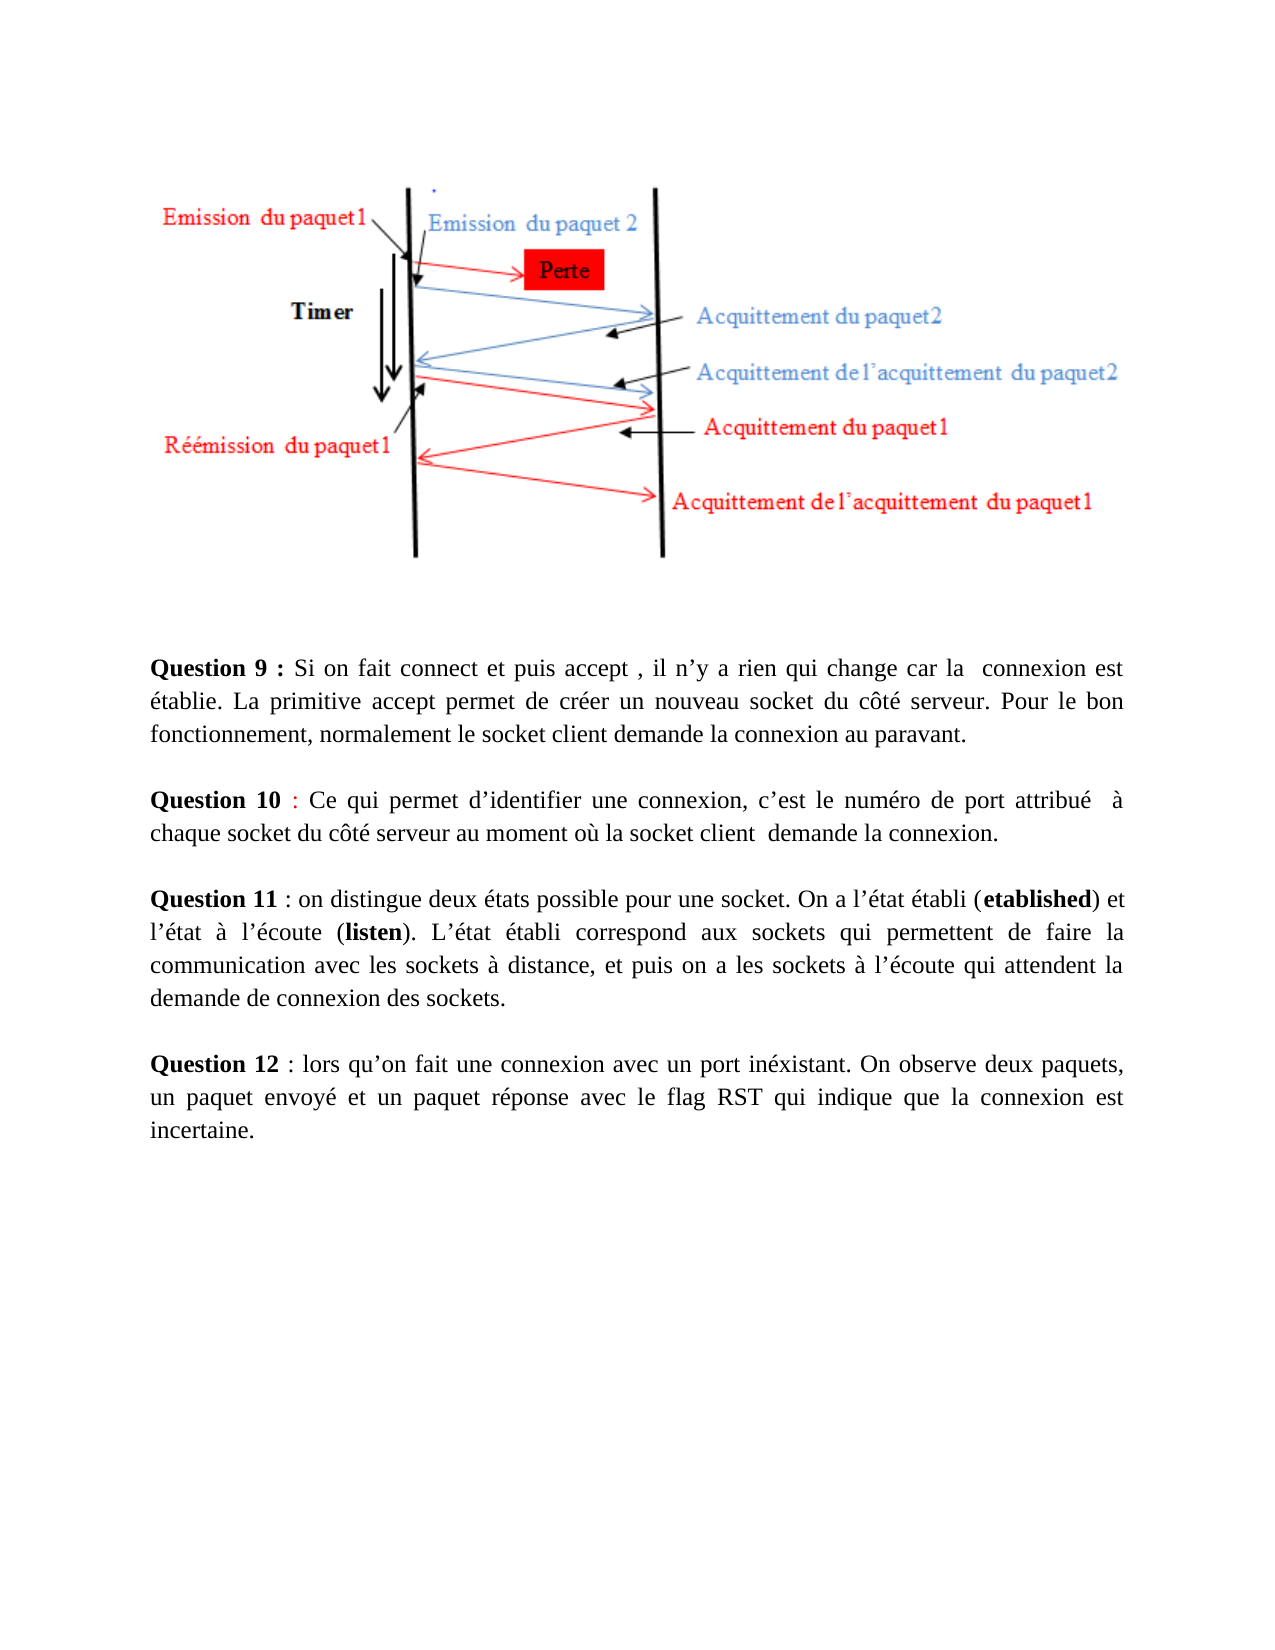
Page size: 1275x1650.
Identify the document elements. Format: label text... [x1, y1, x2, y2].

text Question 11 : on distingue deux états possible pour une socket. On a l’état établi (etablished) et l’état à l’écoute (listen). L’état établi correspond aux sockets qui permettent de faire la communication avec les sockets à distance, et puis on a les sockets à l’écoute qui attendent la demande de connexion des sockets. [150, 884, 1125, 1012]
picture [150, 150, 1125, 584]
text Question 9 : Si on fait connect et puis accept , il n’y a rien qui change car la connexion est établie. La primitive accept permet de créer un nouveau socket du côté serveur. Pour le bon fonctionnement, normalement le socket client demande la connexion au paravant. [150, 653, 1125, 748]
text Question 12 : lors qu’on fait une connexion avec un port inéxistant. On observe deux paquets, un paquet envoyé et un paquet réponse avec le flag RST qui indique que la connexion est incertaine. [150, 1049, 1125, 1144]
text Question 10 : Ce qui permet d’identifier une connexion, c’est le numéro de port attribué à chaque socket du côté serveur au moment où la socket client demande la connexion. [150, 785, 1125, 847]
